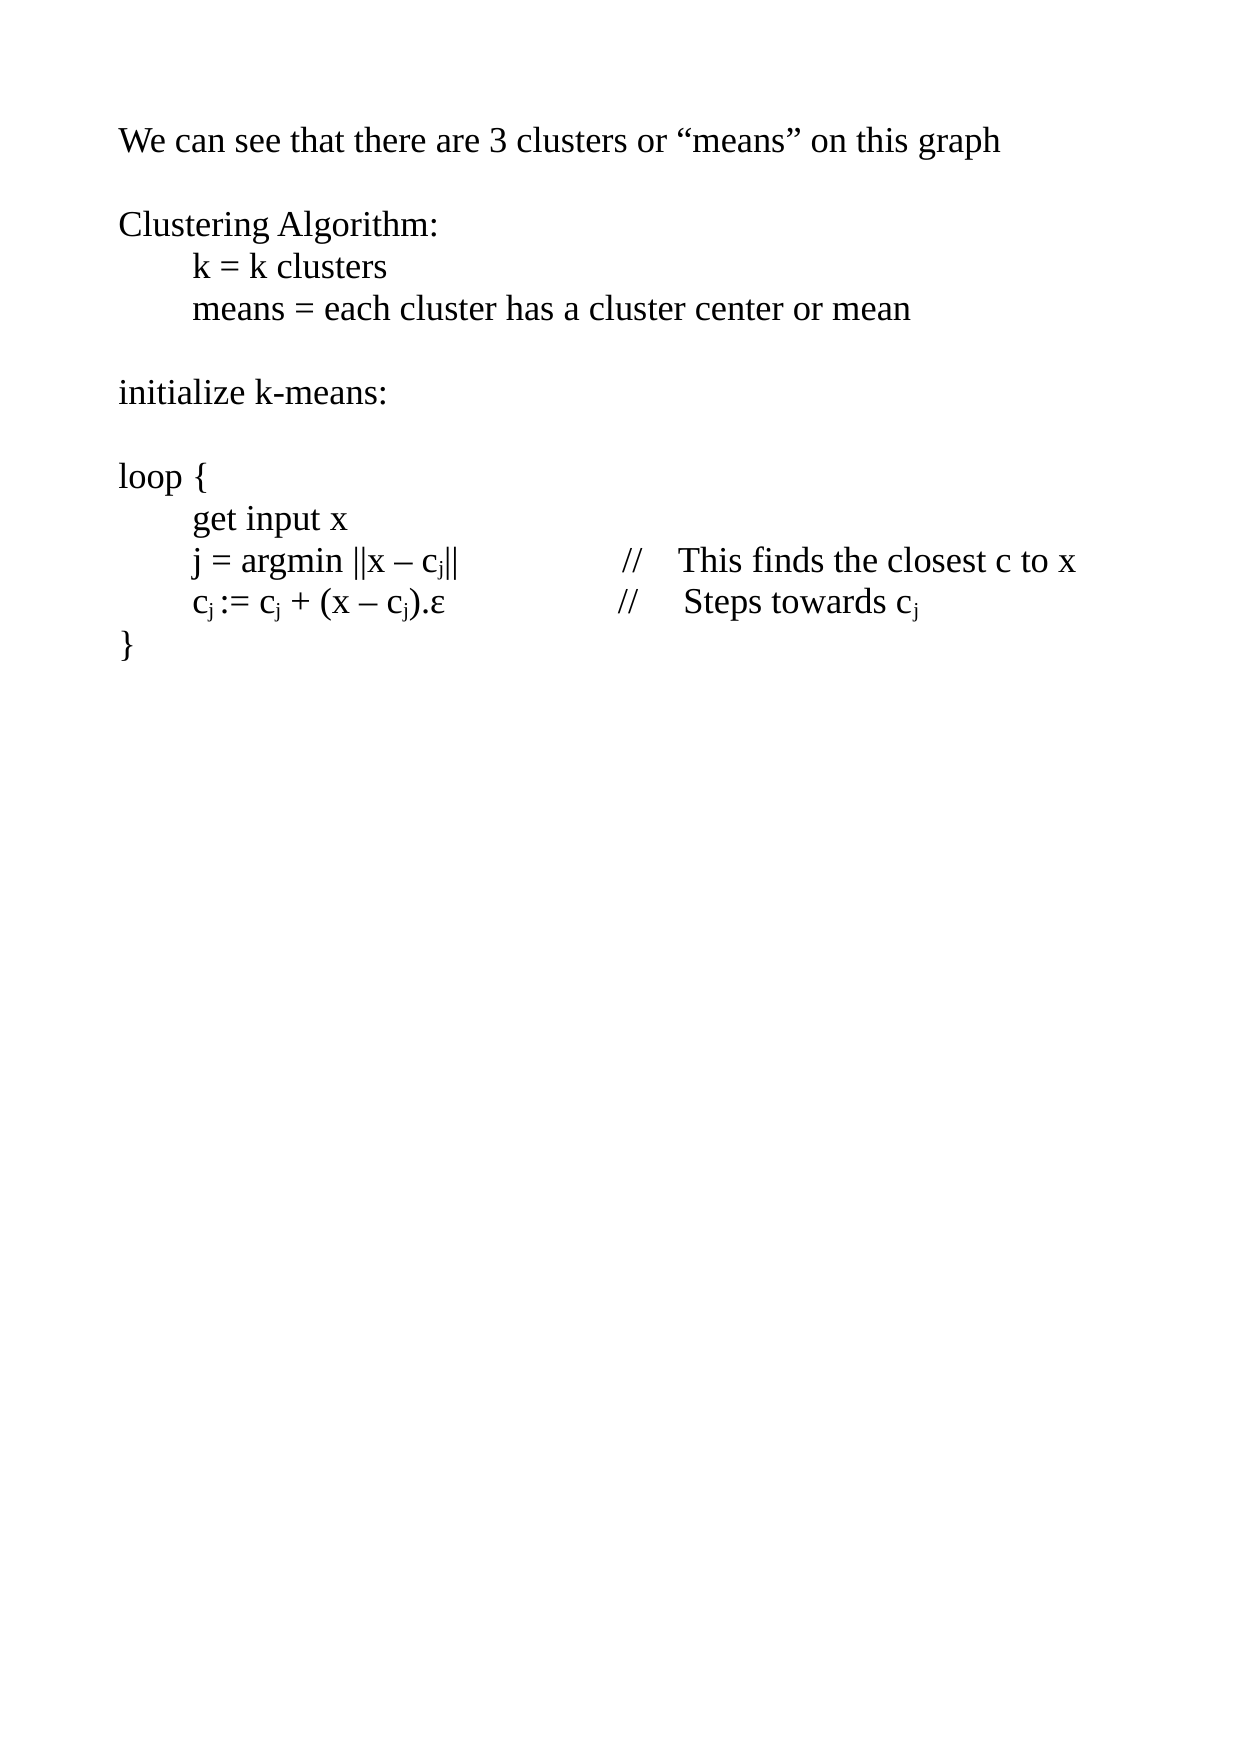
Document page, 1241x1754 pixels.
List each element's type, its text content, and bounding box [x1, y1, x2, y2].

text k = k clusters [118, 244, 1122, 286]
text Clustering Algorithm: [118, 202, 1122, 244]
text We can see that there are 3 clusters or “means” on this graph [118, 118, 1122, 160]
text j = argmin ||x – cj|| // This finds the closest c to x [118, 538, 1122, 580]
text means = each cluster has a cluster center or mean [118, 286, 1122, 328]
text } [118, 622, 1122, 664]
text initialize k-means: [118, 370, 1122, 412]
text cj := cj + (x – cj).ε // Steps towards cj [118, 580, 1122, 622]
text get input x [118, 496, 1122, 538]
text loop { [118, 454, 1122, 496]
